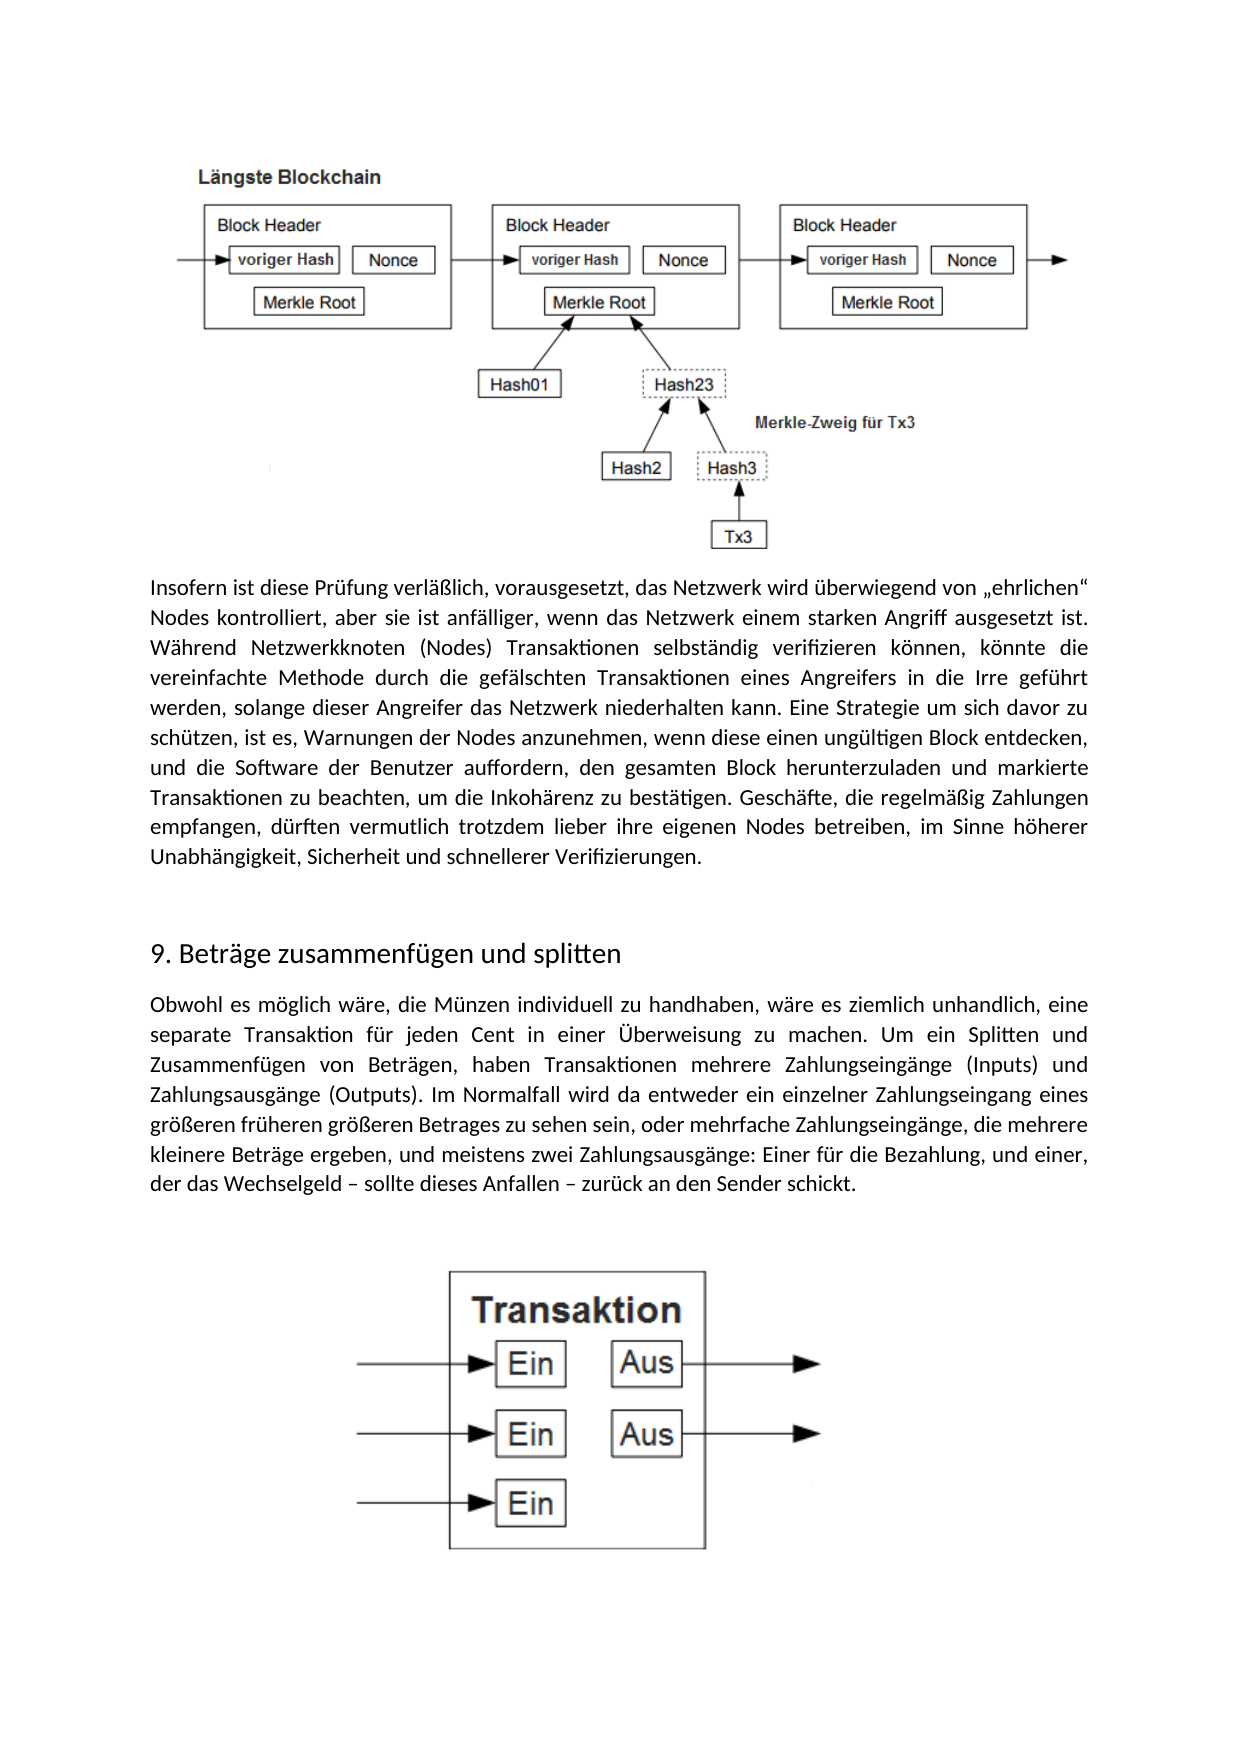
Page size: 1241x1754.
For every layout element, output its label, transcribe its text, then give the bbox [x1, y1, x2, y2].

text 9. Beträge zusammenfügen und splitten [150, 936, 1090, 971]
picture [316, 1243, 887, 1589]
text Insofern ist diese Prüfung verläßlich, vorausgesetzt, das Netzwerk wird überwiegend von „ehrlichen“ Nodes kontrolliert, aber sie ist anfälliger, wenn das Netzwerk einem starken Angriff ausgesetzt ist. Während Netzwerkknoten (Nodes) Transaktionen selbständig verifizieren können, könnte die vereinfachte Methode durch die gefälschten Transaktionen eines Angreifers in die Irre geführt werden, solange dieser Angreifer das Netzwerk niederhalten kann. Eine Strategie um sich davor zu schützen, ist es, Warnungen der Nodes anzunehmen, wenn diese einen ungültigen Block entdecken, und die Software der Benutzer auffordern, den gesamten Block herunterzuladen und markierte Transaktionen zu beachten, um die Inkohärenz zu bestätigen. Geschäfte, die regelmäßig Zahlungen empfangen, dürften vermutlich trotzdem lieber ihre eigenen Nodes betreiben, im Sinne höherer Unabhängigkeit, Sicherheit und schnellerer Verifizierungen. [150, 572, 1090, 870]
text Obwohl es möglich wäre, die Münzen individuell zu handhaben, wäre es ziemlich unhandlich, eine separate Transaktion für jeden Cent in einer Überweisung zu machen. Um ein Splitten und Zusammenfügen von Beträgen, haben Transaktionen mehrere Zahlungseingänge (Inputs) und Zahlungsausgänge (Outputs). Im Normalfall wird da entweder ein einzelner Zahlungseingang eines größeren früheren größeren Betrages zu sehen sein, oder mehrfache Zahlungseingänge, die mehrere kleinere Beträge ergeben, und meistens zwei Zahlungsausgänge: Einer für die Bezahlung, und einer, der das Wechselgeld – sollte dieses Anfallen – zurück an den Sender schickt. [150, 990, 1090, 1198]
picture [150, 150, 1090, 572]
